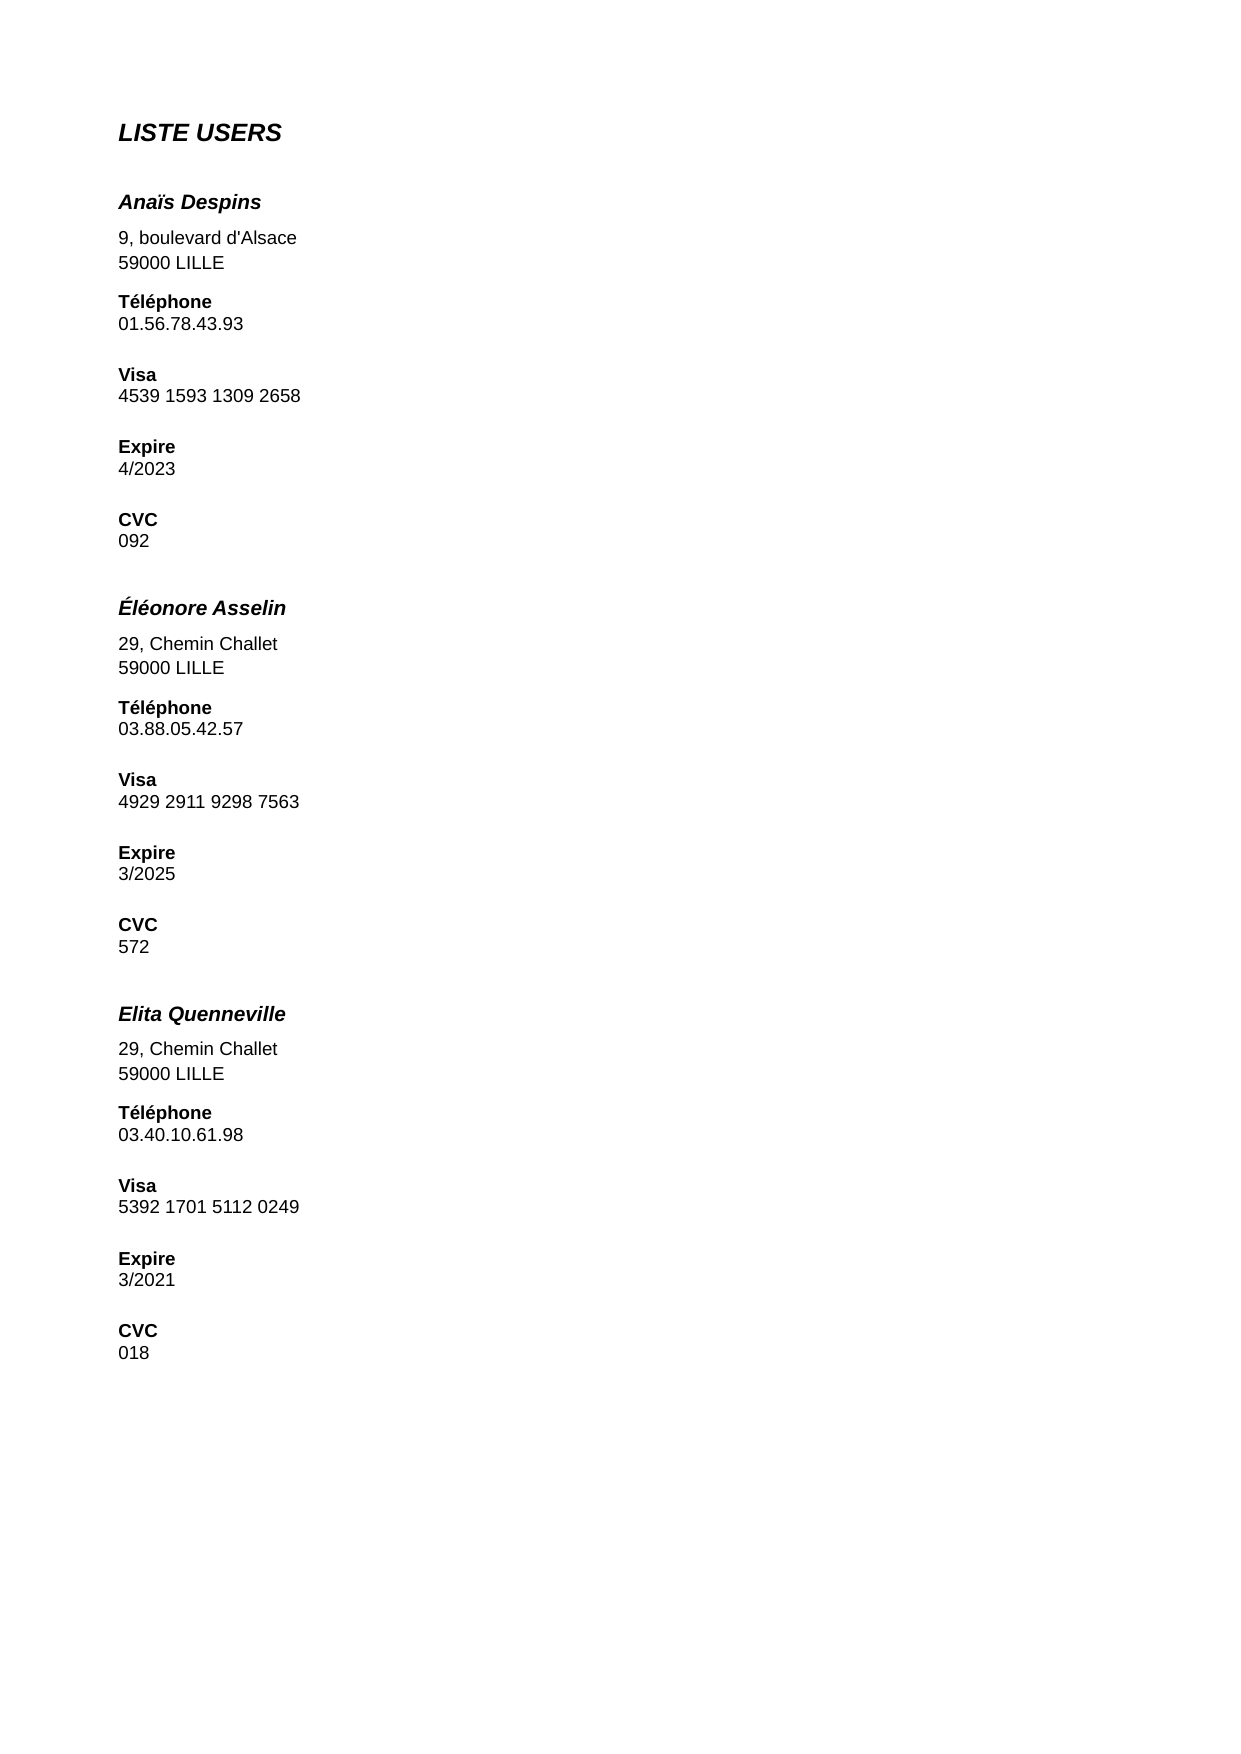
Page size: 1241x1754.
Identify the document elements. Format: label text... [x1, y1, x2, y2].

subtitle Anaïs Despins [118, 190, 1122, 214]
list 3/2021 [118, 1269, 1122, 1290]
subtitle Téléphone [118, 1102, 1122, 1124]
text 29, Chemin Challet 59000 LILLE [118, 632, 1122, 679]
subtitle Éléonore Asselin [118, 596, 1122, 620]
subtitle Téléphone [118, 696, 1122, 718]
subtitle Visa [118, 769, 1122, 791]
subtitle CVC [118, 1320, 1122, 1341]
text 9, boulevard d'Alsace 59000 LILLE [118, 227, 1122, 273]
list 092 [118, 530, 1122, 552]
subtitle Expire [118, 436, 1122, 458]
list 3/2025 [118, 863, 1122, 885]
subtitle Expire [118, 842, 1122, 863]
subtitle CVC [118, 509, 1122, 530]
subtitle Téléphone [118, 291, 1122, 312]
list 572 [118, 936, 1122, 957]
list 01.56.78.43.93 [118, 312, 1122, 334]
text LISTE USERS [118, 118, 1122, 147]
text 29, Chemin Challet 59000 LILLE [118, 1038, 1122, 1084]
list 018 [118, 1341, 1122, 1363]
subtitle Elita Quenneville [118, 1001, 1122, 1025]
list 4/2023 [118, 458, 1122, 479]
list 03.88.05.42.57 [118, 718, 1122, 739]
subtitle Visa [118, 363, 1122, 385]
subtitle Visa [118, 1175, 1122, 1196]
list 03.40.10.61.98 [118, 1124, 1122, 1145]
list 5392 1701 5112 0249 [118, 1196, 1122, 1218]
subtitle CVC [118, 914, 1122, 936]
list 4539 1593 1309 2658 [118, 385, 1122, 407]
list 4929 2911 9298 7563 [118, 791, 1122, 812]
subtitle Expire [118, 1247, 1122, 1269]
